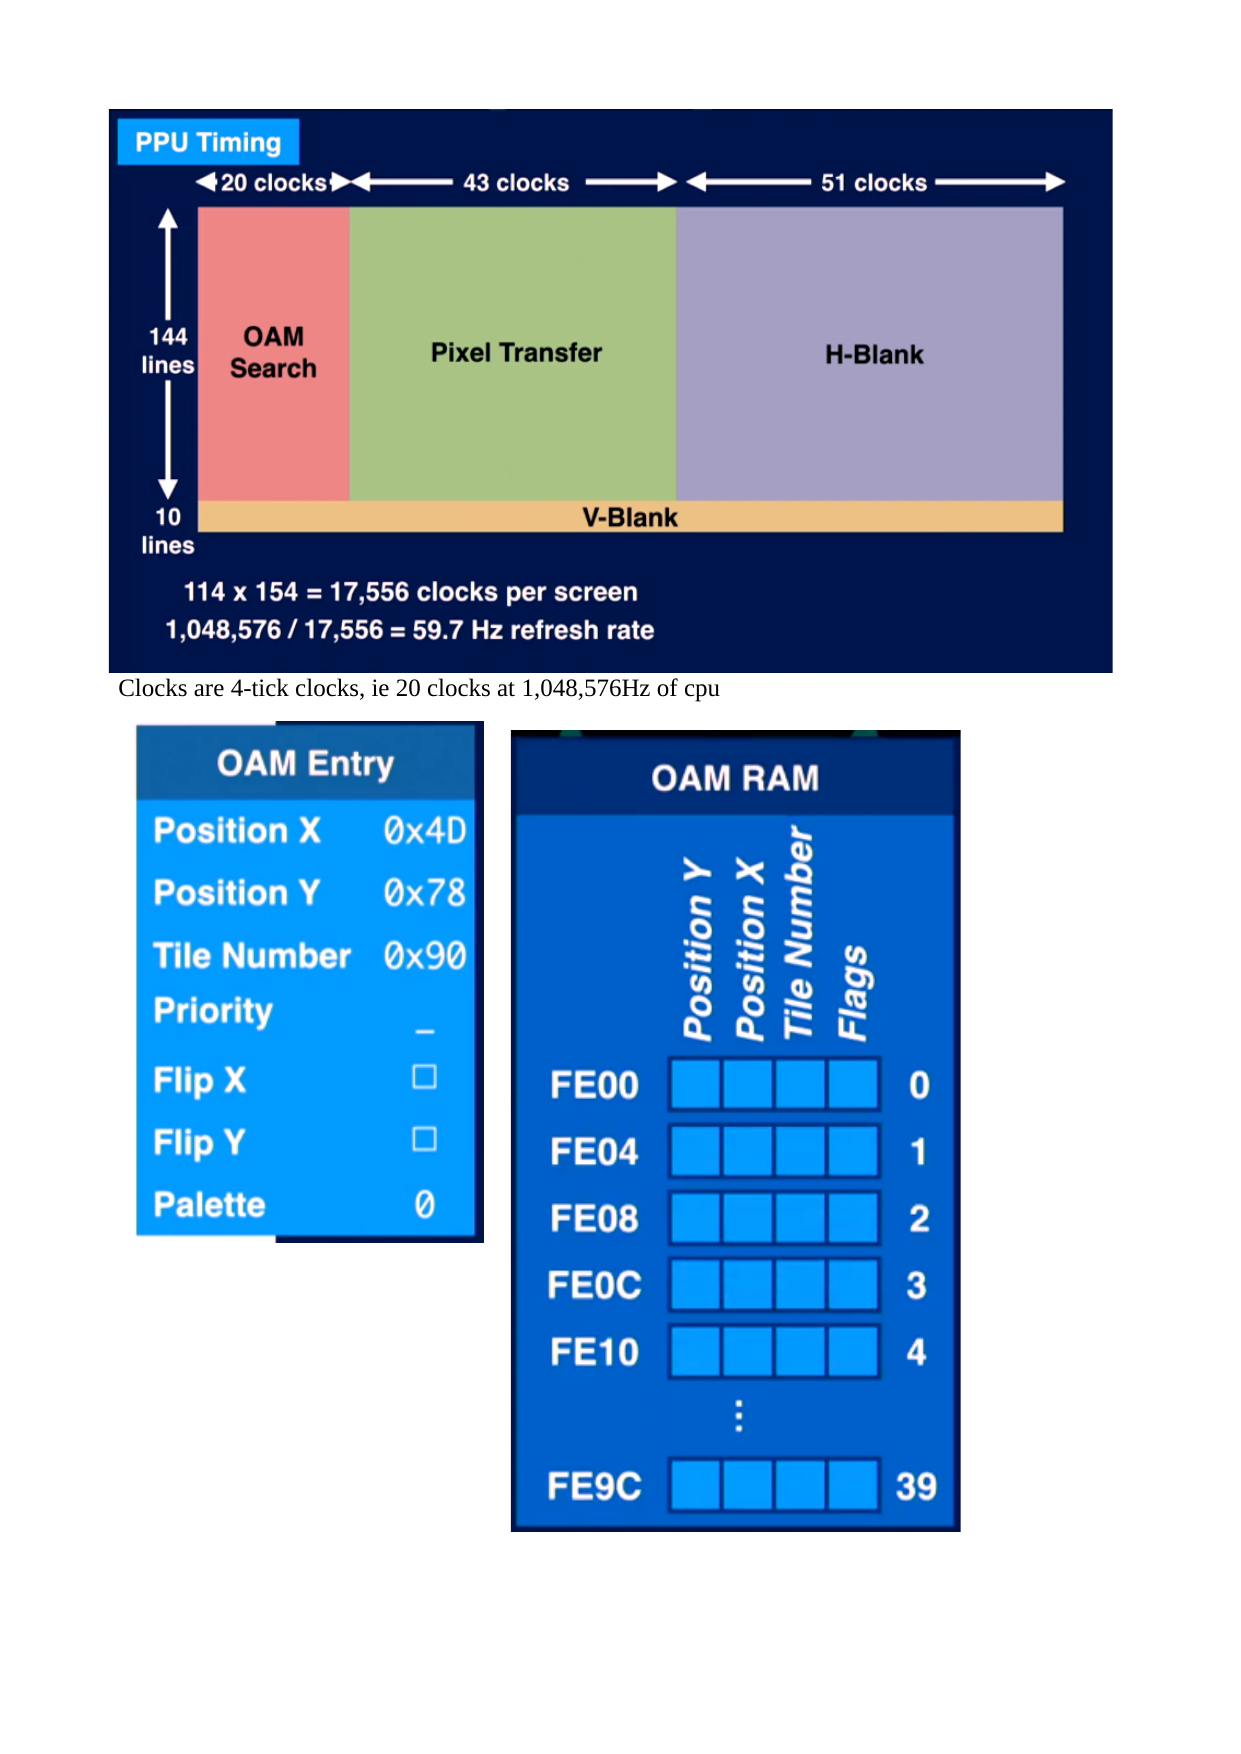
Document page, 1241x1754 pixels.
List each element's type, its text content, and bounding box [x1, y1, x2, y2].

picture [510, 730, 961, 1532]
picture [132, 721, 484, 1243]
text Clocks are 4-tick clocks, ie 20 clocks at 1,048,576Hz of cpu [118, 176, 1122, 701]
picture [108, 109, 1113, 673]
